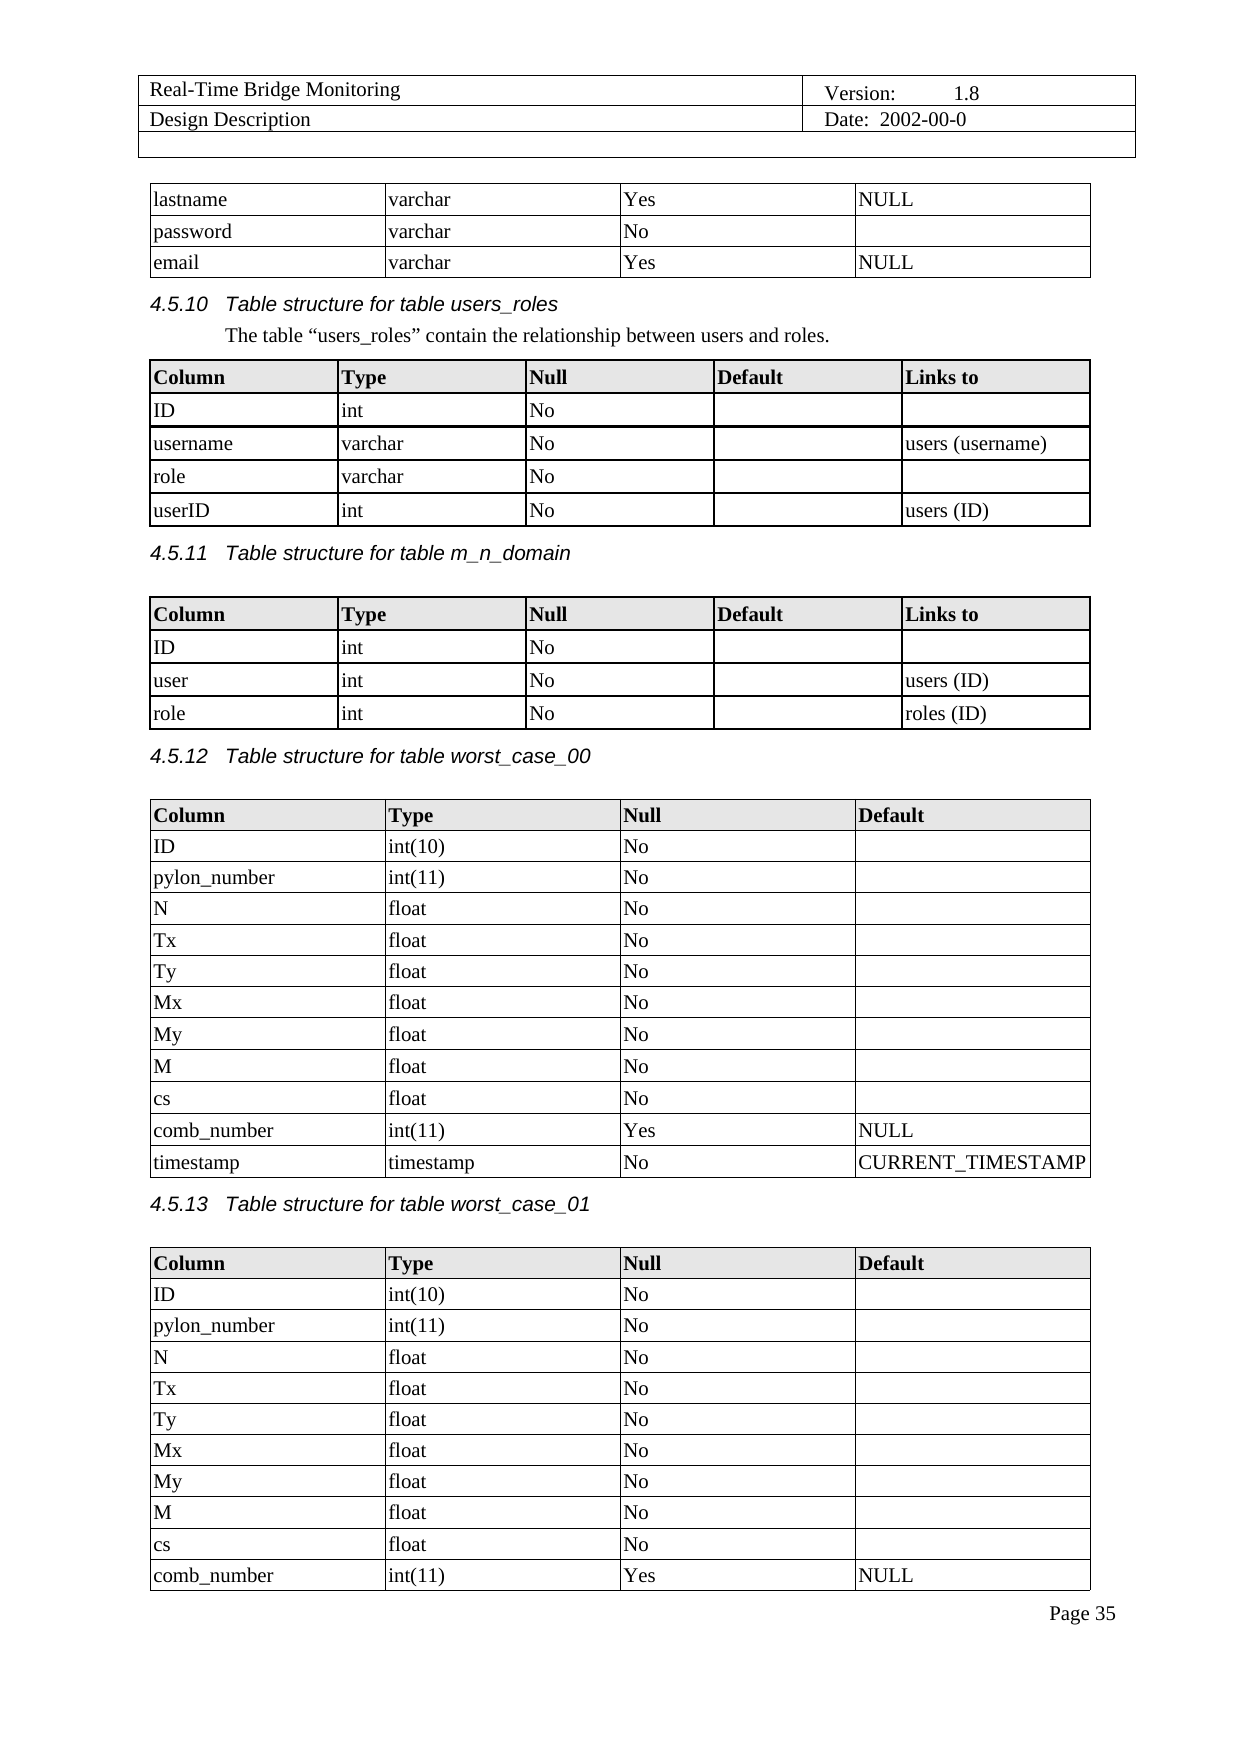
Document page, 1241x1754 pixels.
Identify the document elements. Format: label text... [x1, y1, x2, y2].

table_cell [856, 1466, 1090, 1496]
table_cell password [151, 216, 385, 246]
table_cell No [621, 1018, 855, 1049]
table_cell timestamp [386, 1146, 620, 1177]
table_header Type [386, 1248, 620, 1278]
table_cell Mx [151, 1435, 385, 1465]
table_cell ID [151, 631, 337, 662]
table_cell [856, 831, 1090, 861]
table_cell role [151, 461, 337, 492]
table_cell No [621, 987, 855, 1017]
table_cell Ty [151, 1404, 385, 1434]
table_cell [715, 461, 901, 492]
table_header Column [151, 598, 337, 629]
table_cell No [621, 1310, 855, 1341]
table_cell float [386, 1050, 620, 1081]
table_cell No [621, 956, 855, 986]
table_cell float [386, 925, 620, 954]
table_cell No [621, 893, 855, 923]
table_cell pylon_number [151, 1310, 385, 1341]
table_cell [856, 1082, 1090, 1113]
table_cell int(11) [386, 1560, 620, 1590]
table_cell email [151, 247, 385, 277]
table_cell varchar [339, 461, 525, 492]
table_cell No [621, 1082, 855, 1113]
table_cell ID [151, 394, 337, 425]
table_cell float [386, 1529, 620, 1558]
table_header Null [621, 1248, 855, 1278]
table_header Null [527, 598, 713, 629]
table_cell [715, 664, 901, 695]
table_cell user [151, 664, 337, 695]
table_cell users (ID) [903, 664, 1089, 695]
text The table “users_roles” contain the relationship between users and roles. [225, 322, 1090, 347]
table_cell No [621, 1497, 855, 1527]
table_cell No [621, 831, 855, 861]
table_header Column [151, 361, 337, 392]
table_cell No [621, 1342, 855, 1372]
table_cell timestamp [151, 1146, 385, 1177]
table_cell [856, 1497, 1090, 1527]
table_cell No [527, 394, 713, 425]
table_cell No [621, 1050, 855, 1081]
table_cell [856, 1373, 1090, 1403]
table_cell int [339, 494, 525, 525]
table_cell float [386, 1497, 620, 1527]
table_cell Yes [621, 1560, 855, 1590]
table_cell ID [151, 831, 385, 861]
table_cell int(11) [386, 1114, 620, 1145]
table_cell Tx [151, 1373, 385, 1403]
table_cell [856, 216, 1090, 246]
table_cell Yes [621, 1114, 855, 1145]
table_cell users (ID) [903, 494, 1089, 525]
table_cell float [386, 1466, 620, 1496]
table_cell My [151, 1466, 385, 1496]
table_cell [856, 862, 1090, 892]
subtitle Table structure for table worst_case_01 [150, 1191, 1090, 1216]
table_cell Yes [621, 247, 855, 277]
table_cell No [621, 1466, 855, 1496]
table_cell int(10) [386, 831, 620, 861]
table_cell float [386, 1342, 620, 1372]
table_cell [856, 987, 1090, 1017]
table_cell [715, 394, 901, 425]
table_cell int(10) [386, 1279, 620, 1309]
table_cell [856, 925, 1090, 954]
table_cell No [527, 631, 713, 662]
table_cell int(11) [386, 1310, 620, 1341]
table_header Links to [903, 361, 1089, 392]
table_cell int(11) [386, 862, 620, 892]
table_cell varchar [339, 428, 525, 458]
table_cell float [386, 893, 620, 923]
table_cell N [151, 893, 385, 923]
table_header Default [715, 361, 901, 392]
table_cell varchar [386, 216, 620, 246]
table_cell [856, 1279, 1090, 1309]
table_cell M [151, 1497, 385, 1527]
table_cell NULL [856, 1114, 1090, 1145]
table_cell No [527, 664, 713, 695]
table_cell No [621, 1529, 855, 1558]
table_cell No [621, 1404, 855, 1434]
table_cell N [151, 1342, 385, 1372]
table_cell cs [151, 1082, 385, 1113]
table_cell NULL [856, 247, 1090, 277]
table_cell comb_number [151, 1114, 385, 1145]
table_cell [903, 461, 1089, 492]
table_header Type [386, 800, 620, 830]
table_header Column [151, 1248, 385, 1278]
table_cell No [621, 216, 855, 246]
table_header Null [527, 361, 713, 392]
table_cell username [151, 428, 337, 458]
table_cell float [386, 1404, 620, 1434]
table_cell [856, 1404, 1090, 1434]
table_cell int [339, 631, 525, 662]
table_header Default [856, 1248, 1090, 1278]
table_cell Yes [621, 184, 855, 214]
table_cell float [386, 1435, 620, 1465]
table_cell float [386, 987, 620, 1017]
table_cell float [386, 956, 620, 986]
table_cell No [527, 461, 713, 492]
table_cell No [527, 494, 713, 525]
table_cell int [339, 697, 525, 728]
table_cell NULL [856, 184, 1090, 214]
table_cell role [151, 697, 337, 728]
table_header Type [339, 598, 525, 629]
table_cell float [386, 1082, 620, 1113]
table_cell CURRENT_TIMESTAMP [856, 1146, 1090, 1177]
table_cell No [621, 1279, 855, 1309]
table_cell lastname [151, 184, 385, 214]
table_cell [856, 956, 1090, 986]
table_cell [715, 697, 901, 728]
table_cell comb_number [151, 1560, 385, 1590]
table_cell int [339, 664, 525, 695]
table_cell [903, 394, 1089, 425]
table_cell users (username) [903, 428, 1089, 458]
table_cell Mx [151, 987, 385, 1017]
table_cell varchar [386, 184, 620, 214]
subtitle Table structure for table users_roles [150, 290, 1090, 315]
table_cell M [151, 1050, 385, 1081]
table_cell No [527, 428, 713, 458]
table_cell No [621, 1373, 855, 1403]
table_cell [903, 631, 1089, 662]
table_cell [715, 494, 901, 525]
table_cell No [621, 1146, 855, 1177]
table_header Links to [903, 598, 1089, 629]
table_cell int [339, 394, 525, 425]
table_cell roles (ID) [903, 697, 1089, 728]
table_cell userID [151, 494, 337, 525]
table_cell NULL [856, 1560, 1090, 1590]
table_cell ID [151, 1279, 385, 1309]
table_header Default [715, 598, 901, 629]
table_cell My [151, 1018, 385, 1049]
table_cell [856, 1050, 1090, 1081]
table_cell No [621, 925, 855, 954]
table_header Column [151, 800, 385, 830]
table_cell varchar [386, 247, 620, 277]
table_cell Tx [151, 925, 385, 954]
table_cell [856, 1310, 1090, 1341]
table_header Null [621, 800, 855, 830]
table_cell float [386, 1018, 620, 1049]
table_cell [715, 631, 901, 662]
table_cell cs [151, 1529, 385, 1558]
table_cell No [621, 862, 855, 892]
table_cell No [621, 1435, 855, 1465]
table_cell float [386, 1373, 620, 1403]
table_cell pylon_number [151, 862, 385, 892]
table_cell Ty [151, 956, 385, 986]
table_cell [856, 1018, 1090, 1049]
subtitle Table structure for table worst_case_00 [150, 743, 1090, 768]
table_cell No [527, 697, 713, 728]
table_cell [856, 893, 1090, 923]
table_header Default [856, 800, 1090, 830]
table_cell [856, 1529, 1090, 1558]
table_header Type [339, 361, 525, 392]
subtitle Table structure for table m_n_domain [150, 539, 1090, 564]
table_cell [856, 1342, 1090, 1372]
table_cell [856, 1435, 1090, 1465]
table_cell [715, 428, 901, 458]
